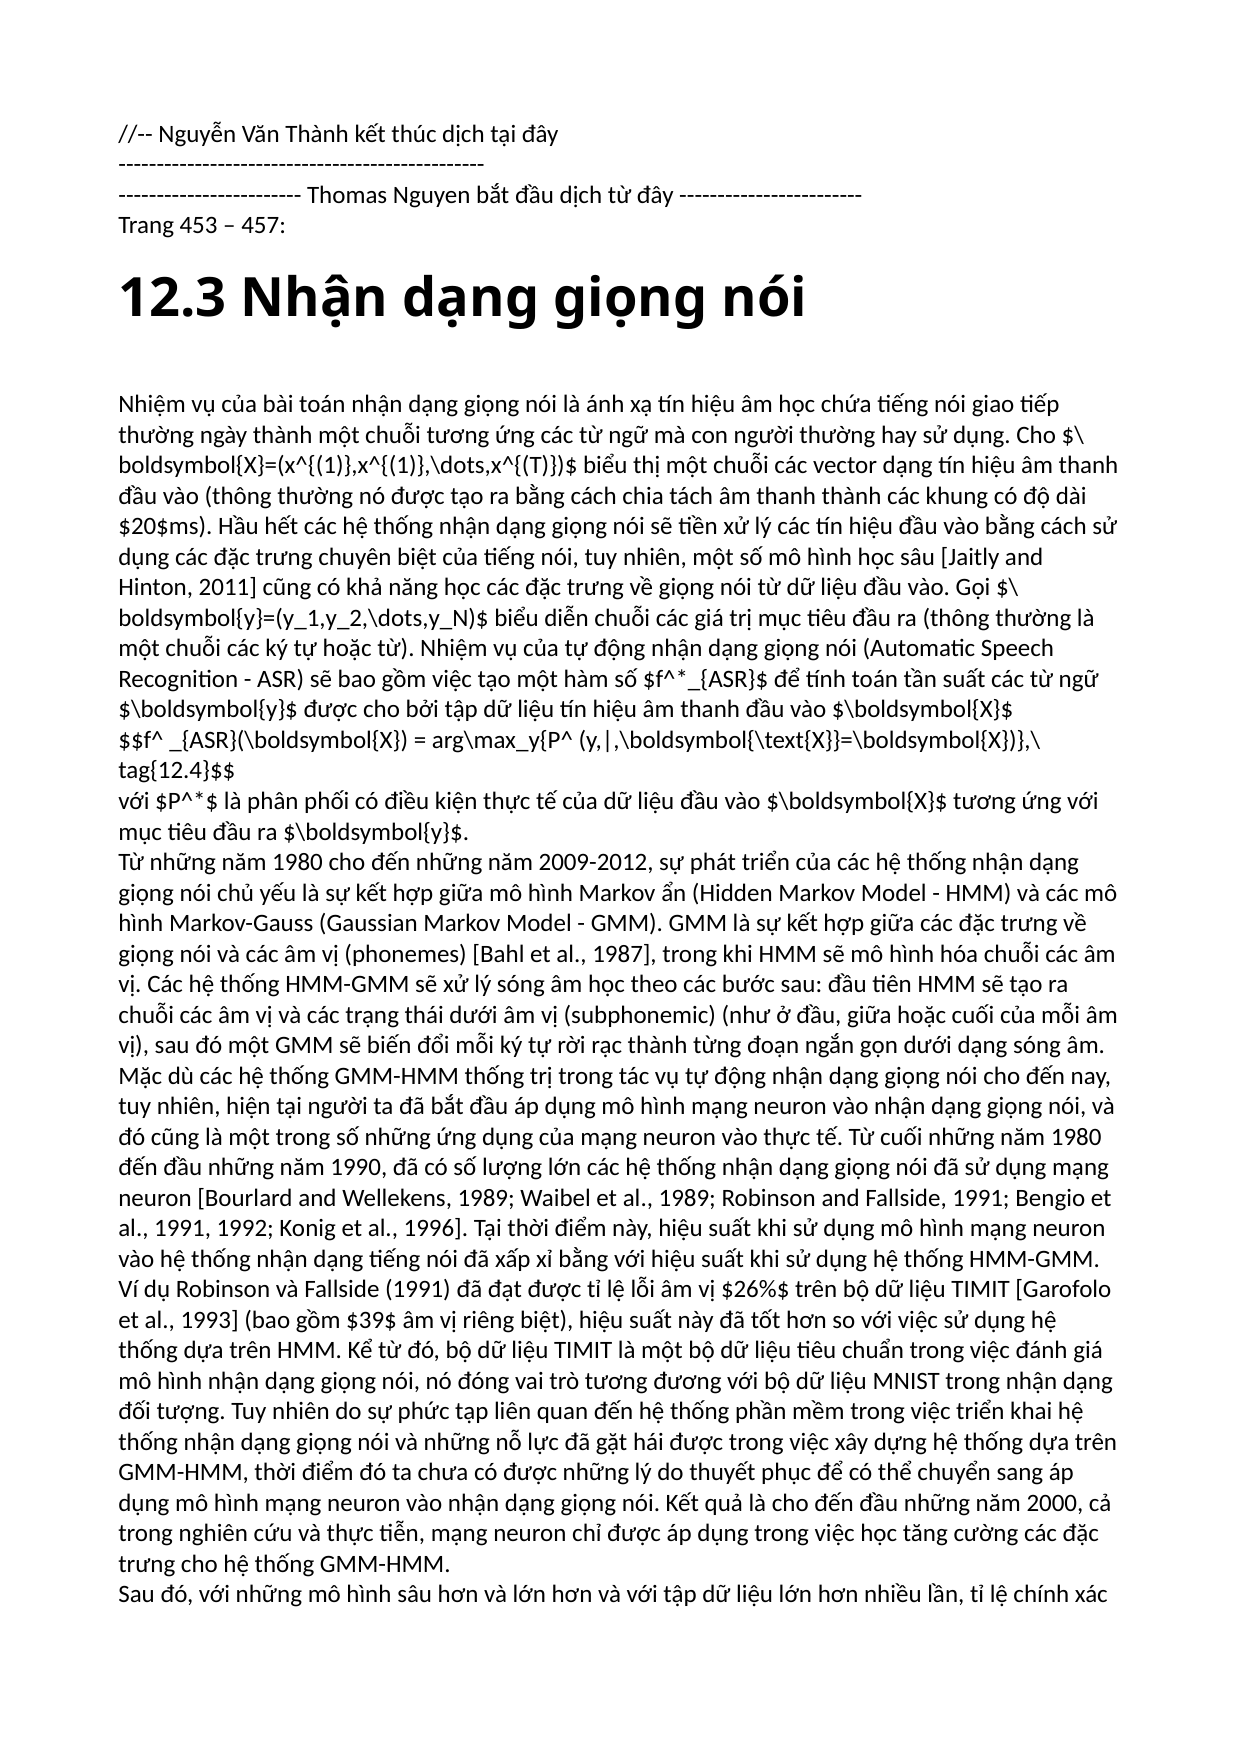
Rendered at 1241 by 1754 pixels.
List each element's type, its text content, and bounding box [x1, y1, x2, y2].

text với $P^*$ là phân phối có điều kiện thực tế của dữ liệu đầu vào $\boldsymbol{X}$ tương ứng với mục tiêu đầu ra $\boldsymbol{y}$. [118, 785, 1122, 846]
text //-- Nguyễn Văn Thành kết thúc dịch tại đây [118, 118, 1122, 149]
text $$f^ _{ASR}(\boldsymbol{X}) = arg\max_y{P^ (y,|,\boldsymbol{\text{X}}=\boldsymbol{X})},\tag{12.4}$$ [118, 724, 1122, 785]
text Từ những năm 1980 cho đến những năm 2009-2012, sự phát triển của các hệ thống nhận dạng giọng nói chủ yếu là sự kết hợp giữa mô hình Markov ẩn (Hidden Markov Model - HMM) và các mô hình Markov-Gauss (Gaussian Markov Model - GMM). GMM là sự kết hợp giữa các đặc trưng về giọng nói và các âm vị (phonemes) [Bahl et al., 1987], trong khi HMM sẽ mô hình hóa chuỗi các âm vị. Các hệ thống HMM-GMM sẽ xử lý sóng âm học theo các bước sau: đầu tiên HMM sẽ tạo ra chuỗi các âm vị và các trạng thái dưới âm vị (subphonemic) (như ở đầu, giữa hoặc cuối của mỗi âm vị), sau đó một GMM sẽ biến đổi mỗi ký tự rời rạc thành từng đoạn ngắn gọn dưới dạng sóng âm. Mặc dù các hệ thống GMM-HMM thống trị trong tác vụ tự động nhận dạng giọng nói cho đến nay, tuy nhiên, hiện tại người ta đã bắt đầu áp dụng mô hình mạng neuron vào nhận dạng giọng nói, và đó cũng là một trong số những ứng dụng của mạng neuron vào thực tế. Từ cuối những năm 1980 đến đầu những năm 1990, đã có số lượng lớn các hệ thống nhận dạng giọng nói đã sử dụng mạng neuron [Bourlard and Wellekens, 1989; Waibel et al., 1989; Robinson and Fallside, 1991; Bengio et al., 1991, 1992; Konig et al., 1996]. Tại thời điểm này, hiệu suất khi sử dụng mô hình mạng neuron vào hệ thống nhận dạng tiếng nói đã xấp xỉ bằng với hiệu suất khi sử dụng hệ thống HMM-GMM. Ví dụ Robinson và Fallside (1991) đã đạt được tỉ lệ lỗi âm vị $26%$ trên bộ dữ liệu TIMIT [Garofolo et al., 1993] (bao gồm $39$ âm vị riêng biệt), hiệu suất này đã tốt hơn so với việc sử dụng hệ thống dựa trên HMM. Kể từ đó, bộ dữ liệu TIMIT là một bộ dữ liệu tiêu chuẩn trong việc đánh giá mô hình nhận dạng giọng nói, nó đóng vai trò tương đương với bộ dữ liệu MNIST trong nhận dạng đối tượng. Tuy nhiên do sự phức tạp liên quan đến hệ thống phần mềm trong việc triển khai hệ thống nhận dạng giọng nói và những nỗ lực đã gặt hái được trong việc xây dựng hệ thống dựa trên GMM-HMM, thời điểm đó ta chưa có được những lý do thuyết phục để có thể chuyển sang áp dụng mô hình mạng neuron vào nhận dạng giọng nói. Kết quả là cho đến đầu những năm 2000, cả trong nghiên cứu và thực tiễn, mạng neuron chỉ được áp dụng trong việc học tăng cường các đặc trưng cho hệ thống GMM-HMM. [118, 846, 1122, 1579]
text Sau đó, với những mô hình sâu hơn và lớn hơn và với tập dữ liệu lớn hơn nhiều lần, tỉ lệ chính xác [118, 1579, 1122, 1609]
text Nhiệm vụ của bài toán nhận dạng giọng nói là ánh xạ tín hiệu âm học chứa tiếng nói giao tiếp thường ngày thành một chuỗi tương ứng các từ ngữ mà con người thường hay sử dụng. Cho $\boldsymbol{X}=(x^{(1)},x^{(1)},\dots,x^{(T)})$ biểu thị một chuỗi các vector dạng tín hiệu âm thanh đầu vào (thông thường nó được tạo ra bằng cách chia tách âm thanh thành các khung có độ dài $20$ms). Hầu hết các hệ thống nhận dạng giọng nói sẽ tiền xử lý các tín hiệu đầu vào bằng cách sử dụng các đặc trưng chuyên biệt của tiếng nói, tuy nhiên, một số mô hình học sâu [Jaitly and Hinton, 2011] cũng có khả năng học các đặc trưng về giọng nói từ dữ liệu đầu vào. Gọi $\boldsymbol{y}=(y_1,y_2,\dots,y_N)$ biểu diễn chuỗi các giá trị mục tiêu đầu ra (thông thường là một chuỗi các ký tự hoặc từ). Nhiệm vụ của tự động nhận dạng giọng nói (Automatic Speech Recognition - ASR) sẽ bao gồm việc tạo một hàm số $f^*_{ASR}$ để tính toán tần suất các từ ngữ $\boldsymbol{y}$ được cho bởi tập dữ liệu tín hiệu âm thanh đầu vào $\boldsymbol{X}$ [118, 388, 1122, 724]
subtitle 12.3 Nhận dạng giọng nói [118, 259, 1122, 333]
text Trang 453 – 457: [118, 210, 1122, 240]
text ------------------------------------------------ [118, 149, 1122, 179]
text ------------------------ Thomas Nguyen bắt đầu dịch từ đây ------------------------ [118, 179, 1122, 210]
